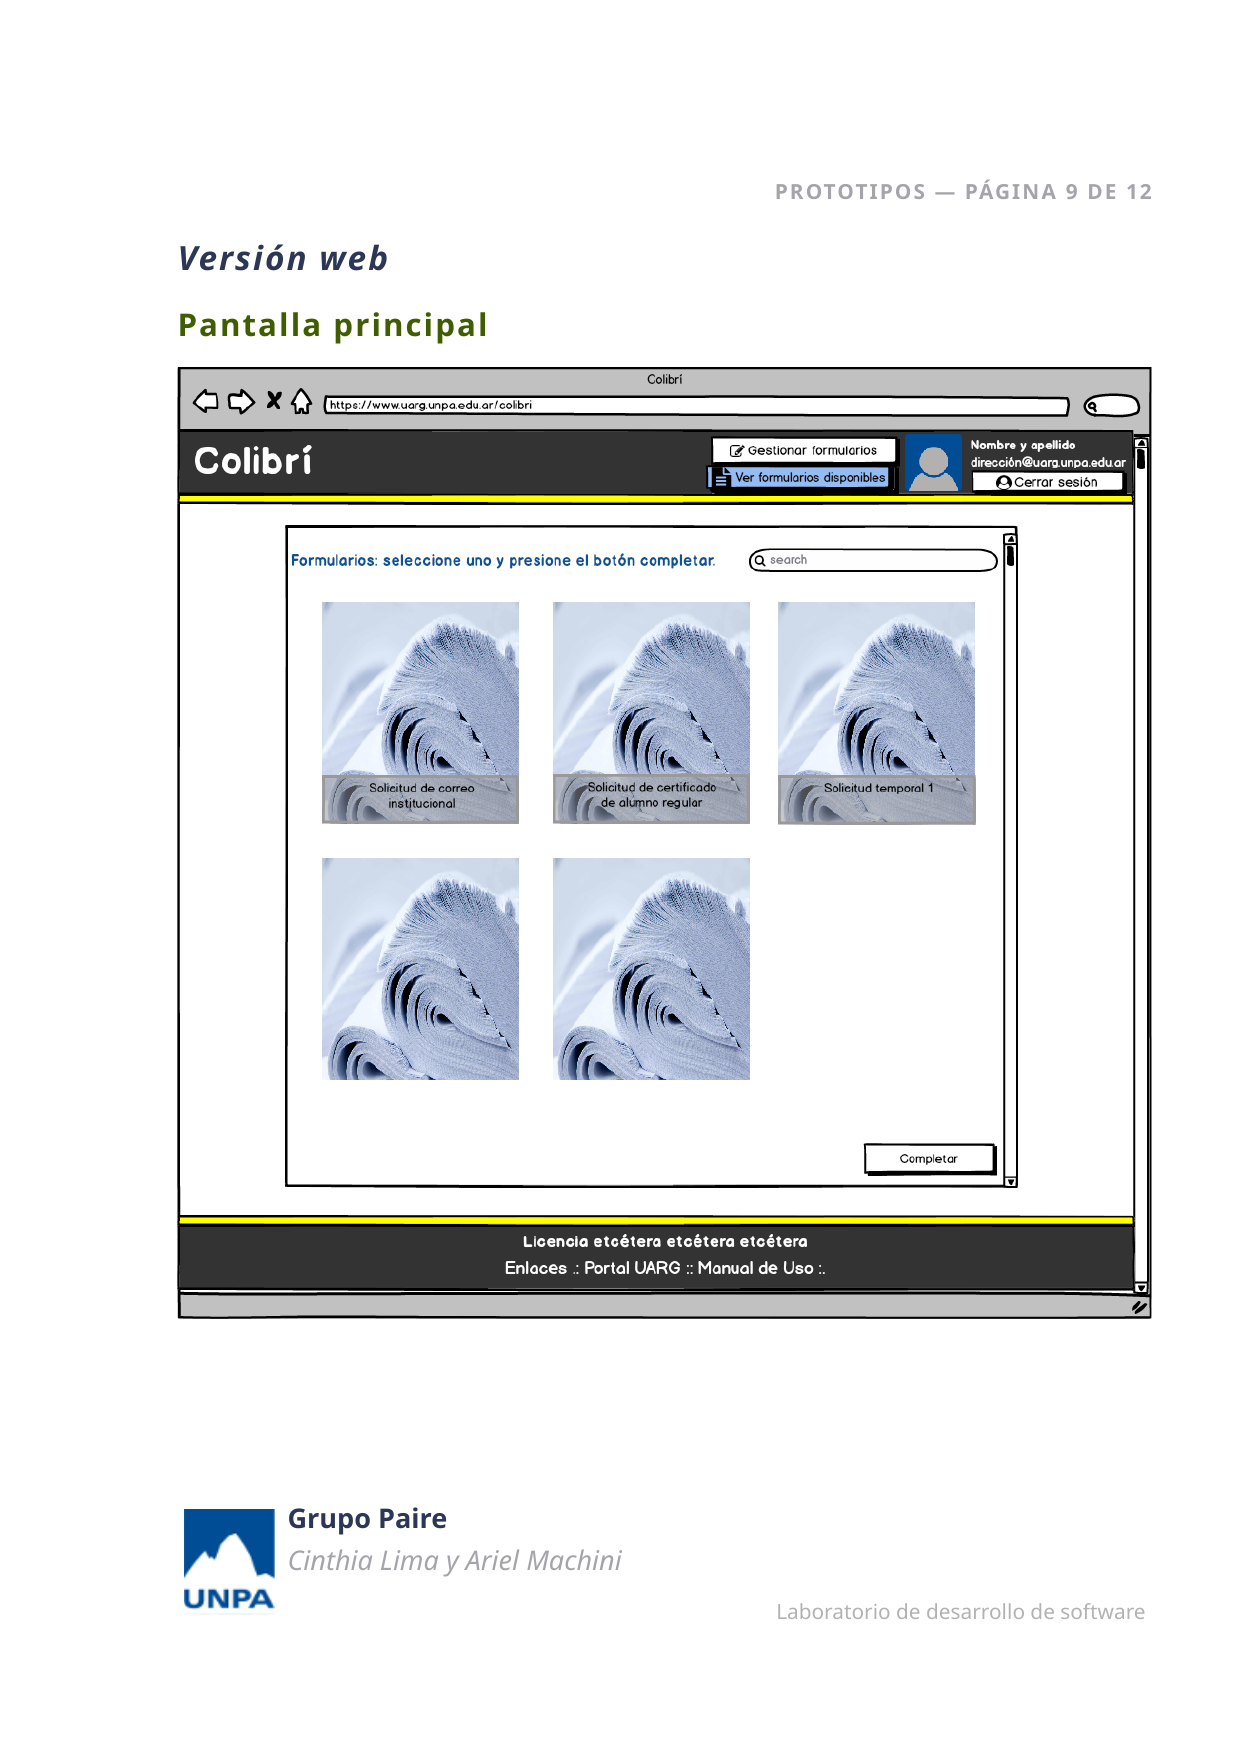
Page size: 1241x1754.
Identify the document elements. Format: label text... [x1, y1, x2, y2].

text Pantalla principal [177, 303, 1152, 346]
picture [177, 367, 1152, 1319]
text Versión web [177, 235, 1152, 281]
picture [184, 1509, 275, 1615]
